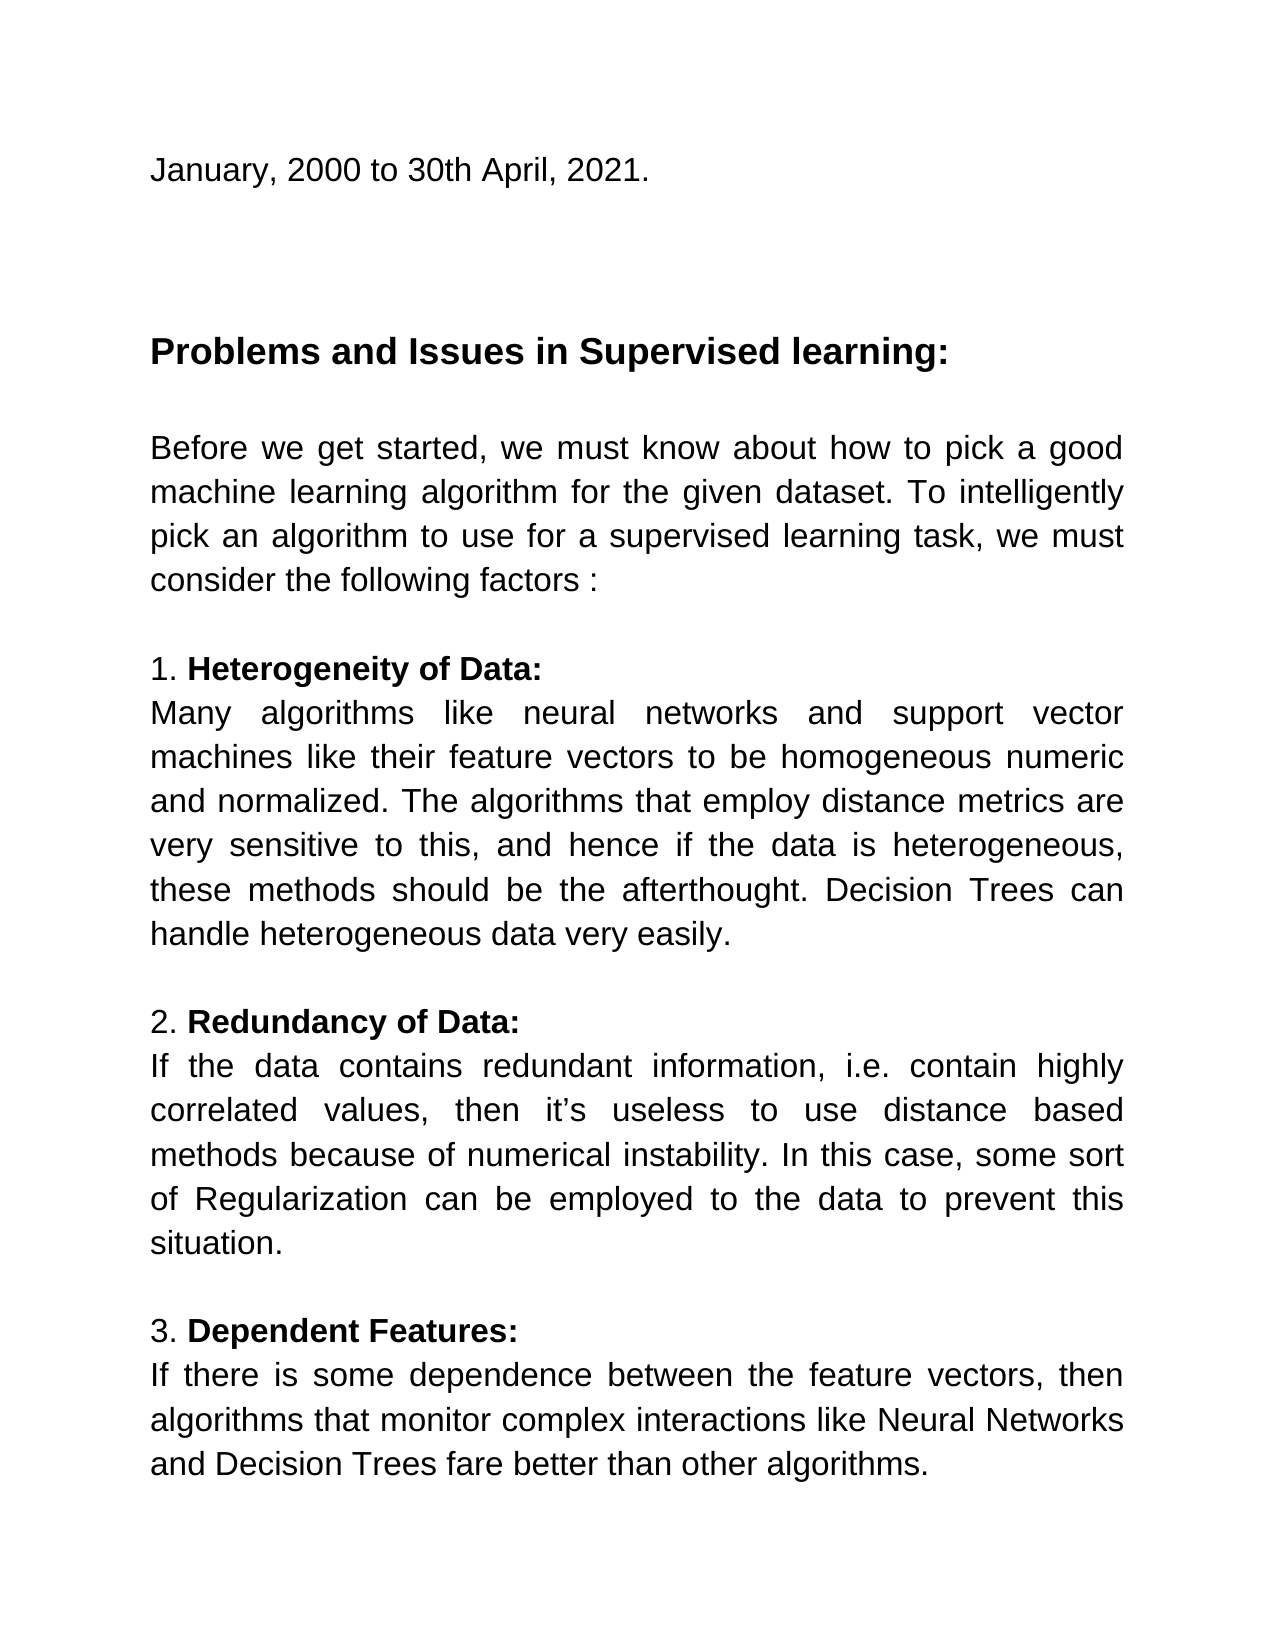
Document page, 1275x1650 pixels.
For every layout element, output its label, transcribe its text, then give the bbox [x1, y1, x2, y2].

text January, 2000 to 30th April, 2021. [150, 150, 1125, 188]
text 2. Redundancy of Data: [150, 1002, 1125, 1041]
text 1. Heterogeneity of Data: [150, 649, 1125, 687]
text If there is some dependence between the feature vectors, then algorithms that monitor complex interactions like Neural Networks and Decision Trees fare better than other algorithms. [150, 1356, 1125, 1482]
text 3. Dependent Features: [150, 1311, 1125, 1350]
text Many algorithms like neural networks and support vector machines like their feature vectors to be homogeneous numeric and normalized. The algorithms that employ distance metrics are very sensitive to this, and hence if the data is heterogeneous, these methods should be the afterthought. Decision Trees can handle heterogeneous data very easily. [150, 693, 1125, 952]
text Before we get started, we must know about how to pick a good machine learning algorithm for the given dataset. To intelligently pick an algorithm to use for a supervised learning task, we must consider the following factors : [150, 428, 1125, 599]
text If the data contains redundant information, i.e. contain highly correlated values, then it’s useless to use distance based methods because of numerical instability. In this case, some sort of Regularization can be employed to the data to prevent this situation. [150, 1046, 1125, 1261]
text Problems and Issues in Supervised learning: [150, 329, 1125, 372]
